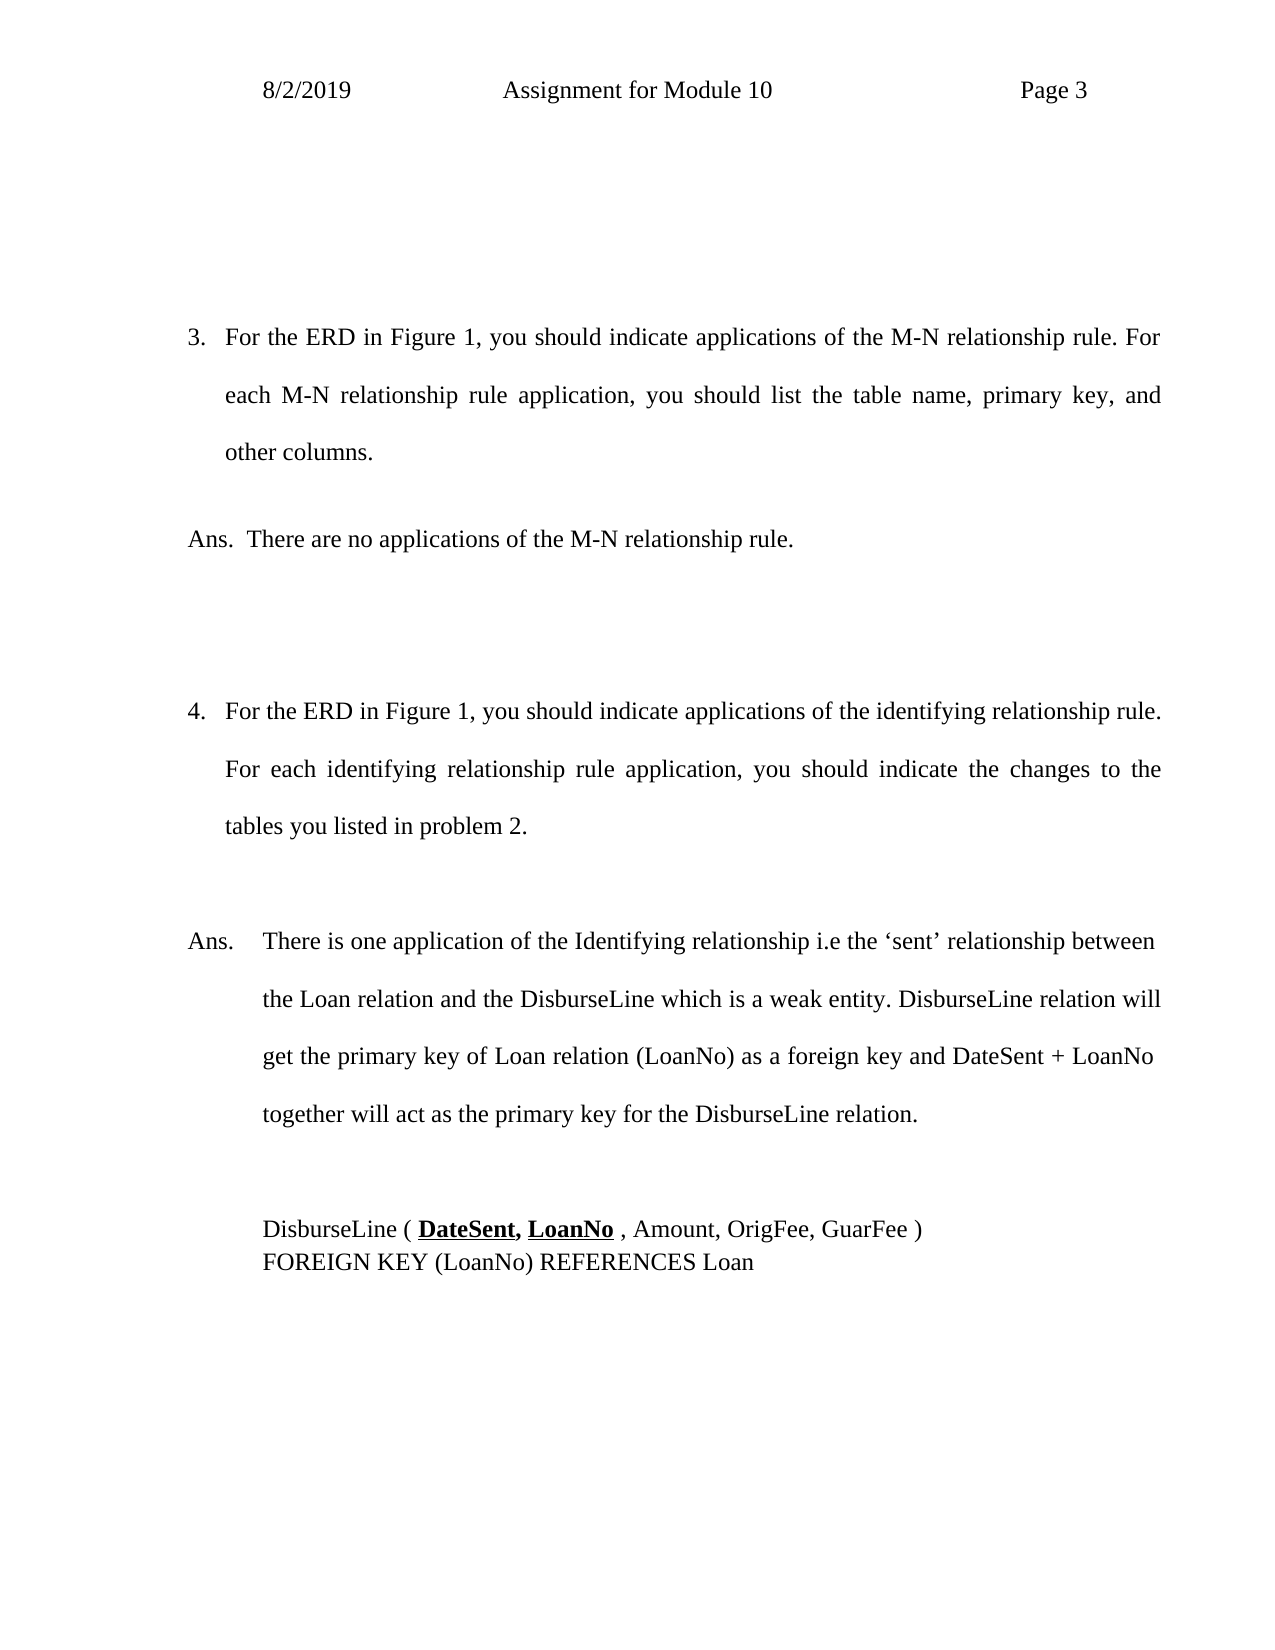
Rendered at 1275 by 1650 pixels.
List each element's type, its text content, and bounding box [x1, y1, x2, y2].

list For the ERD in Figure 1, you should indicate applications of the M-N relationship rule. For each M-N relationship rule application, you should list the table name, primary key, and other columns. [187, 322, 1162, 466]
text FOREIGN KEY (LoanNo) REFERENCES Loan [187, 1247, 1162, 1276]
text DisburseLine ( DateSent, LoanNo , Amount, OrigFee, GuarFee ) [187, 1214, 1162, 1242]
list For the ERD in Figure 1, you should indicate applications of the identifying relationship rule. For each identifying relationship rule application, you should indicate the changes to the tables you listed in problem 2. [187, 696, 1162, 840]
text Ans. There is one application of the Identifying relationship i.e the ‘sent’ relationship between the Loan relation and the DisburseLine which is a weak entity. DisburseLine relation will get the primary key of Loan relation (LoanNo) as a foreign key and DateSent + LoanNo together will act as the primary key for the DisburseLine relation. [187, 926, 1162, 1127]
text Ans. There are no applications of the M-N relationship rule. [187, 524, 1162, 552]
